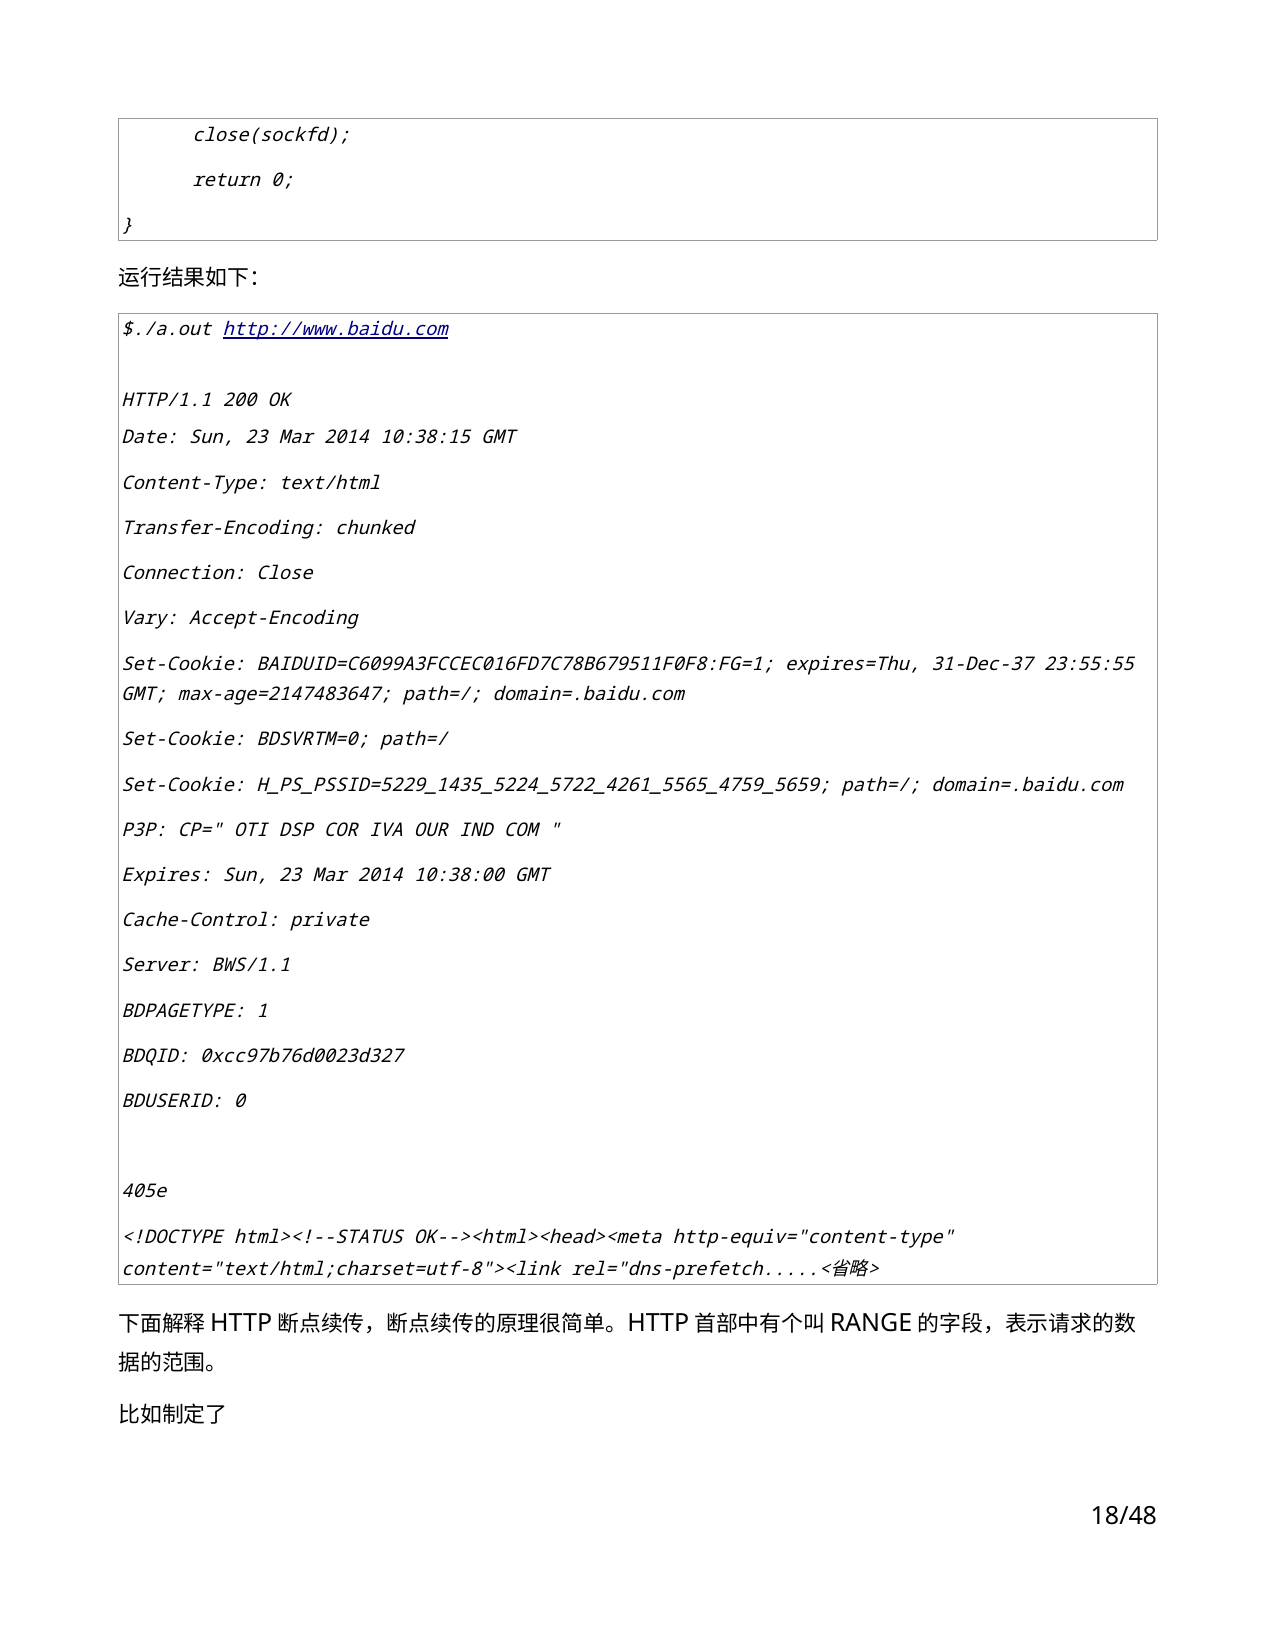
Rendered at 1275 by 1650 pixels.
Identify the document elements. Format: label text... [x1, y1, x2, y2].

text Set-Cookie: BAIDUID=C6099A3FCCEC016FD7C78B679511F0F8:FG=1; expires=Thu, 31-Dec-37 23:55:55 GMT; max-age=2147483647; path=/; domain=.baidu.com [119, 647, 1157, 706]
text $./a.out http://www.baidu.com [119, 314, 1157, 341]
text 运行结果如下： [118, 260, 1157, 292]
text Connection: Close [119, 556, 1157, 585]
text close(sockfd); [119, 119, 1157, 147]
text Date: Sun, 23 Mar 2014 10:38:15 GMT [119, 421, 1157, 449]
text P3P: CP=" OTI DSP COR IVA OUR IND COM " [119, 813, 1157, 842]
text Expires: Sun, 23 Mar 2014 10:38:00 GMT [119, 858, 1157, 887]
subtitle HTTP/1.1 200 OK [119, 383, 1157, 411]
text return 0; [119, 163, 1157, 192]
text Set-Cookie: BDSVRTM=0; path=/ [119, 723, 1157, 751]
text Server: BWS/1.1 [119, 949, 1157, 977]
text BDUSERID: 0 [119, 1084, 1157, 1113]
text BDQID: 0xcc97b76d0023d327 [119, 1039, 1157, 1068]
text Transfer-Encoding: chunked [119, 511, 1157, 540]
text <!DOCTYPE html><!--STATUS OK--><html><head><meta http-equiv="content-type" content="text/html;charset=utf-8"><link rel="dns-prefetch.....<省略> [119, 1220, 1157, 1284]
text 405e [119, 1175, 1157, 1203]
text Vary: Accept-Encoding [119, 602, 1157, 630]
text 比如制定了 [118, 1397, 1157, 1429]
text } [119, 208, 1157, 240]
text Set-Cookie: H_PS_PSSID=5229_1435_5224_5722_4261_5565_4759_5659; path=/; domain=.baidu.com [119, 768, 1157, 796]
text BDPAGETYPE: 1 [119, 994, 1157, 1022]
text 下面解释HTTP断点续传，断点续传的原理很简单。HTTP首部中有个叫RANGE的字段，表示请求的数据的范围。 [118, 1304, 1157, 1376]
text Content-Type: text/html [119, 466, 1157, 494]
text Cache-Control: private [119, 903, 1157, 932]
